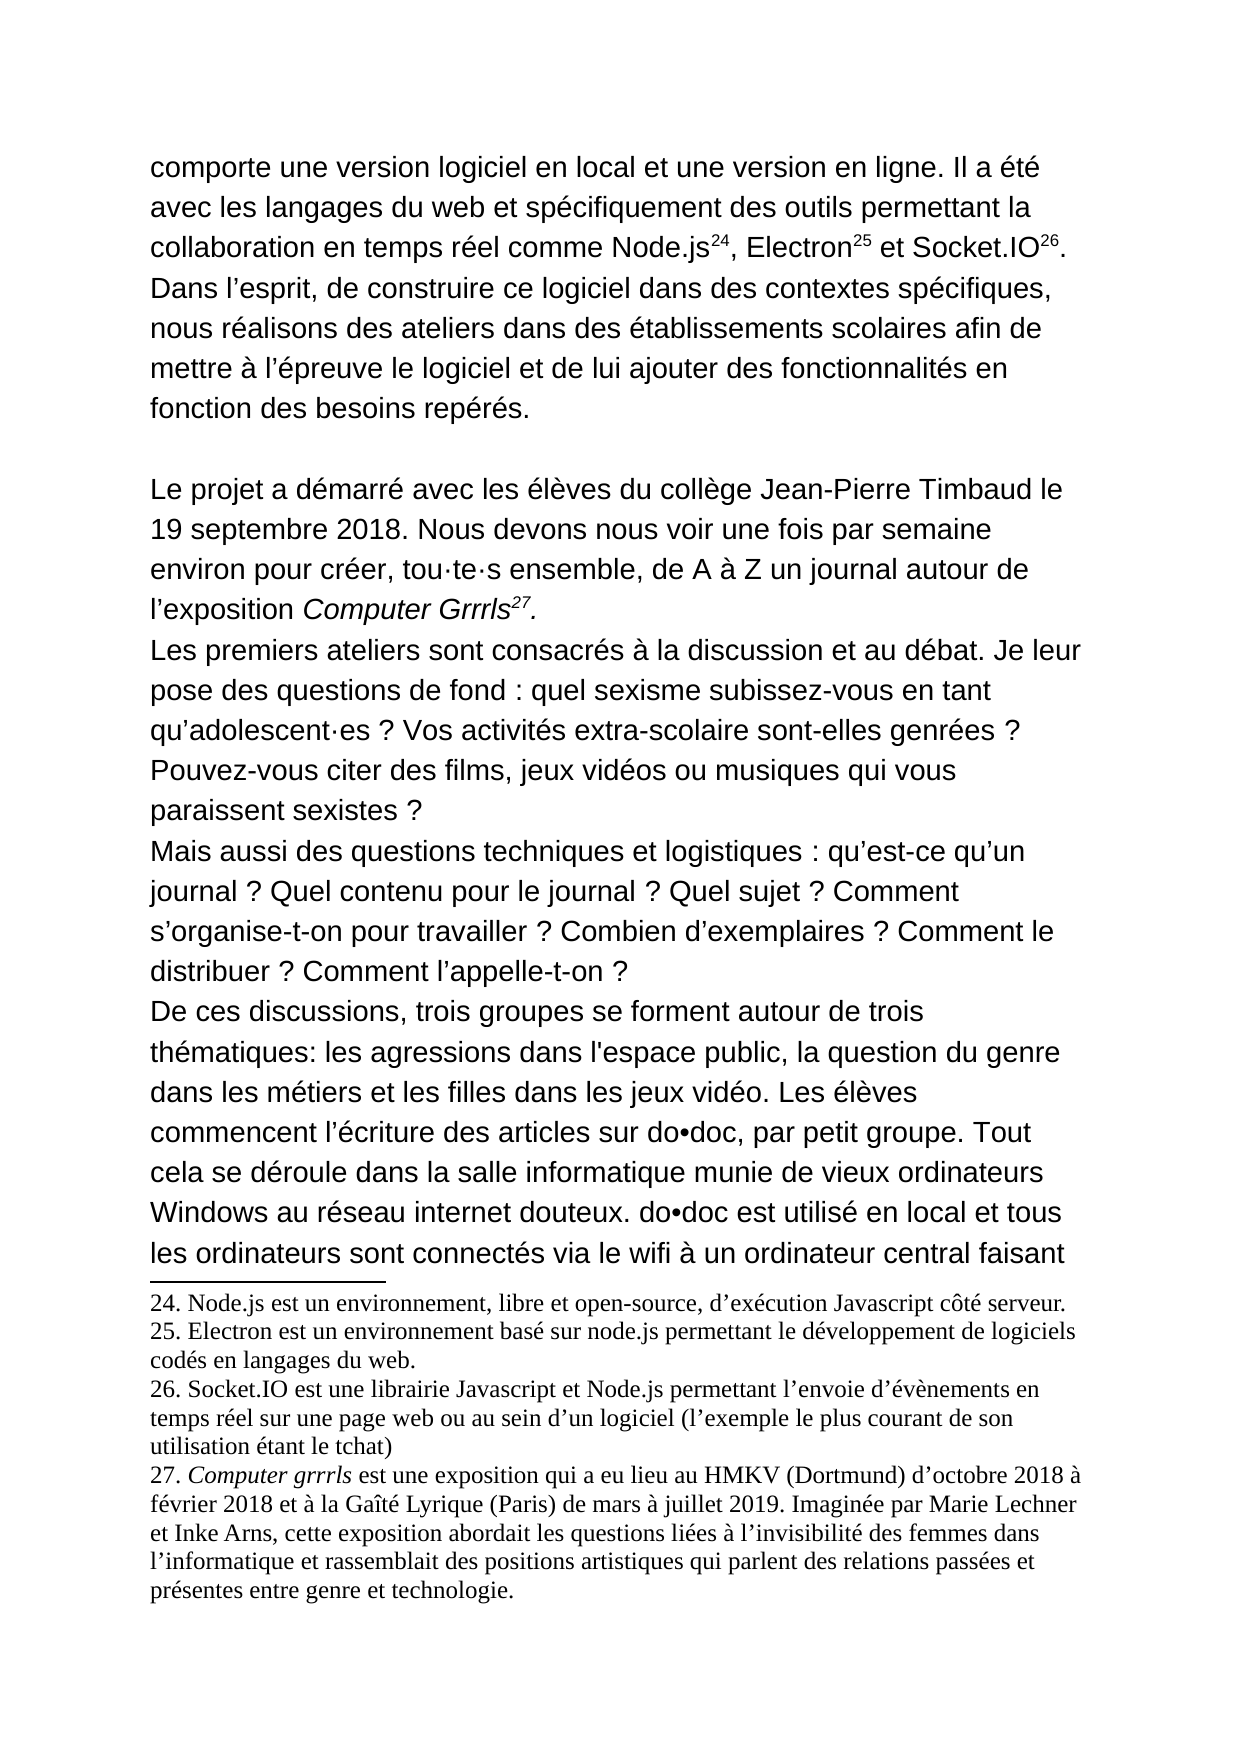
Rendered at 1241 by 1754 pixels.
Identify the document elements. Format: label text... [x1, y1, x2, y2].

text De ces discussions, trois groupes se forment autour de trois thématiques: les agressions dans l'espace public, la question du genre dans les métiers et les filles dans les jeux vidéo. Les élèves commencent l’écriture des articles sur do•doc, par petit groupe. Tout cela se déroule dans la salle informatique munie de vieux ordinateurs Windows au réseau internet douteux. do•doc est utilisé en local et tous les ordinateurs sont connectés via le wifi à un ordinateur central faisant [150, 994, 1090, 1269]
text . Socket.IO est une librairie Javascript et Node.js permettant l’envoie d’évènements en temps réel sur une page web ou au sein d’un logiciel (l’exemple le plus courant de son utilisation étant le tchat) [150, 1374, 1090, 1460]
text Les premiers ateliers sont consacrés à la discussion et au débat. Je leur pose des questions de fond : quel sexisme subissez-vous en tant qu’adolescent·es ? Vos activités extra-scolaire sont-elles genrées ? Pouvez-vous citer des films, jeux vidéos ou musiques qui vous paraissent sexistes ? Mais aussi des questions techniques et logistiques : qu’est-ce qu’un journal ? Quel contenu pour le journal ? Quel sujet ? Comment s’organise-t-on pour travailler ? Combien d’exemplaires ? Comment le distribuer ? Comment l’appelle-t-on ? [150, 632, 1090, 988]
text . Node.js est un environnement, libre et open-source, d’exécution Javascript côté serveur. [150, 1288, 1090, 1316]
text . Computer grrrls est une exposition qui a eu lieu au HMKV (Dortmund) d’octobre 2018 à février 2018 et à la Gaîté Lyrique (Paris) de mars à juillet 2019. Imaginée par Marie Lechner et Inke Arns, cette exposition abordait les questions liées à l’invisibilité des femmes dans l’informatique et rassemblait des positions artistiques qui parlent des relations passées et présentes entre genre et technologie. [150, 1460, 1090, 1604]
text comporte une version logiciel en local et une version en ligne. Il a été avec les langages du web et spécifiquement des outils permettant la collaboration en temps réel comme Node.js, Electron et Socket.IO. Dans l’esprit, de construire ce logiciel dans des contextes spécifiques, nous réalisons des ateliers dans des établissements scolaires afin de mettre à l’épreuve le logiciel et de lui ajouter des fonctionnalités en fonction des besoins repérés. [150, 150, 1090, 425]
text Le projet a démarré avec les élèves du collège Jean-Pierre Timbaud le 19 septembre 2018. Nous devons nous voir une fois par semaine environ pour créer, tou·te·s ensemble, de A à Z un journal autour de l’exposition Computer Grrrls. [150, 472, 1090, 626]
text . Electron est un environnement basé sur node.js permettant le développement de logiciels codés en langages du web. [150, 1316, 1090, 1374]
